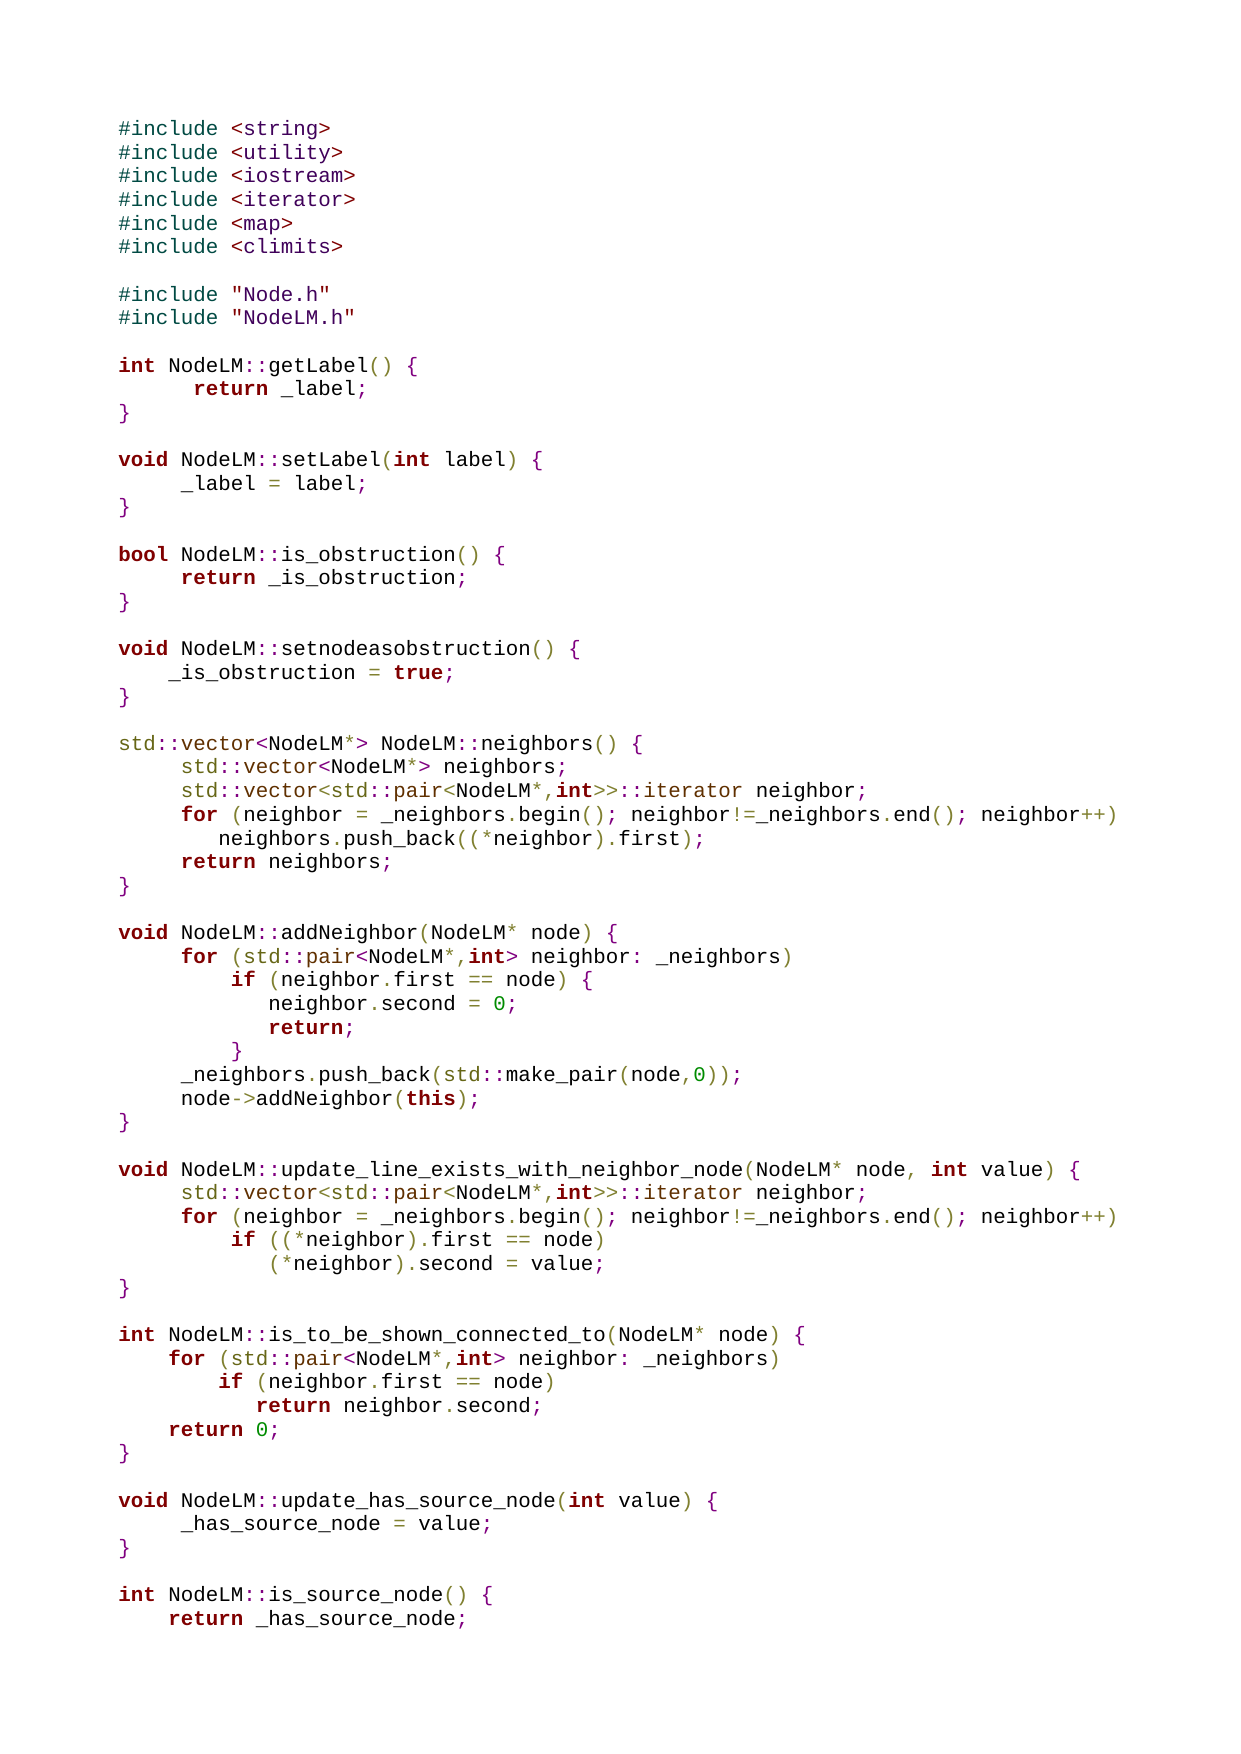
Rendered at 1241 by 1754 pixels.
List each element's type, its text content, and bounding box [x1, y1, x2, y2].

text return _is_obstruction; [118, 567, 1122, 591]
text } [118, 591, 1122, 615]
text #include "Node.h" [118, 284, 1122, 307]
text _label = label; [118, 473, 1122, 496]
text void NodeLM::update_line_exists_with_neighbor_node(NodeLM* node, int value) { [118, 1158, 1122, 1182]
text } [118, 1111, 1122, 1135]
text int NodeLM::is_source_node() { [118, 1584, 1122, 1608]
text } [118, 402, 1122, 426]
text std::vector<NodeLM*> neighbors; [118, 757, 1122, 780]
text #include <iterator> [118, 189, 1122, 213]
text void NodeLM::setnodeasobstruction() { [118, 638, 1122, 662]
text return; [118, 1017, 1122, 1040]
text if (neighbor.first == node) [118, 1371, 1122, 1395]
text #include <iostream> [118, 165, 1122, 189]
text _has_source_node = value; [118, 1513, 1122, 1537]
text return 0; [118, 1419, 1122, 1442]
text _is_obstruction = true; [118, 662, 1122, 686]
text return neighbor.second; [118, 1395, 1122, 1419]
text neighbor.second = 0; [118, 993, 1122, 1017]
text for (neighbor = _neighbors.begin(); neighbor!=_neighbors.end(); neighbor++) [118, 804, 1122, 827]
text return _has_source_node; [118, 1608, 1122, 1631]
text node->addNeighbor(this); [118, 1088, 1122, 1111]
text for (std::pair<NodeLM*,int> neighbor: _neighbors) [118, 1348, 1122, 1371]
text #include <climits> [118, 236, 1122, 260]
text void NodeLM::addNeighbor(NodeLM* node) { [118, 922, 1122, 946]
text } [118, 1040, 1122, 1064]
text std::vector<std::pair<NodeLM*,int>>::iterator neighbor; [118, 1182, 1122, 1206]
text std::vector<std::pair<NodeLM*,int>>::iterator neighbor; [118, 780, 1122, 804]
text _neighbors.push_back(std::make_pair(node,0)); [118, 1064, 1122, 1088]
text void NodeLM::setLabel(int label) { [118, 449, 1122, 473]
text if (neighbor.first == node) { [118, 969, 1122, 993]
text for (neighbor = _neighbors.begin(); neighbor!=_neighbors.end(); neighbor++) [118, 1206, 1122, 1229]
text return _label; [118, 378, 1122, 402]
text } [118, 875, 1122, 898]
text bool NodeLM::is_obstruction() { [118, 544, 1122, 567]
text } [118, 1537, 1122, 1561]
text neighbors.push_back((*neighbor).first); [118, 827, 1122, 851]
text } [118, 1442, 1122, 1466]
text void NodeLM::update_has_source_node(int value) { [118, 1489, 1122, 1513]
text #include <utility> [118, 142, 1122, 165]
text #include <map> [118, 213, 1122, 236]
text #include "NodeLM.h" [118, 307, 1122, 331]
text std::vector<NodeLM*> NodeLM::neighbors() { [118, 733, 1122, 757]
text return neighbors; [118, 851, 1122, 875]
text } [118, 496, 1122, 520]
text } [118, 1277, 1122, 1300]
text for (std::pair<NodeLM*,int> neighbor: _neighbors) [118, 946, 1122, 969]
text int NodeLM::getLabel() { [118, 354, 1122, 378]
text } [118, 686, 1122, 709]
text (*neighbor).second = value; [118, 1253, 1122, 1277]
text if ((*neighbor).first == node) [118, 1229, 1122, 1253]
text #include <string> [118, 118, 1122, 142]
text int NodeLM::is_to_be_shown_connected_to(NodeLM* node) { [118, 1324, 1122, 1348]
